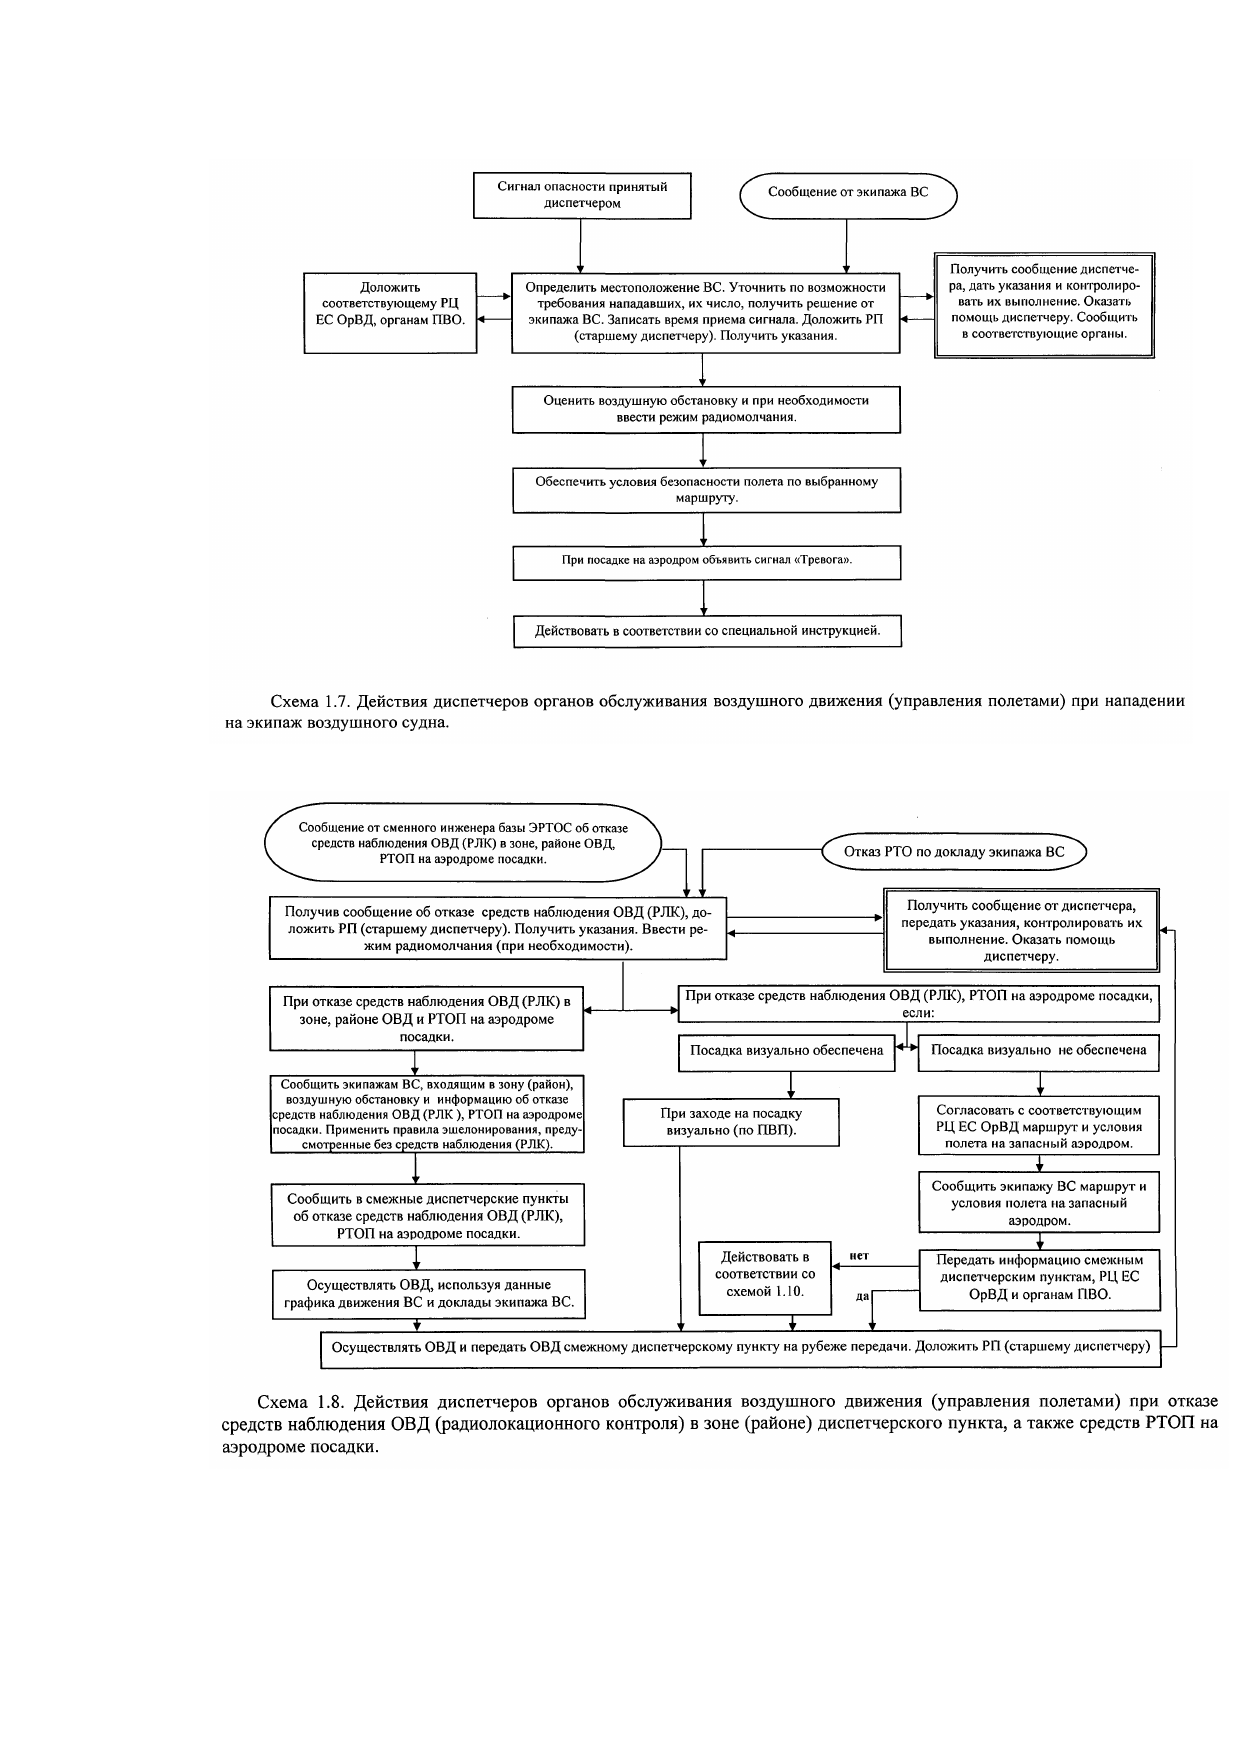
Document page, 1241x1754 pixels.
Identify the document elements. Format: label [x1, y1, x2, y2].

picture [209, 791, 1229, 1469]
picture [209, 159, 1193, 744]
